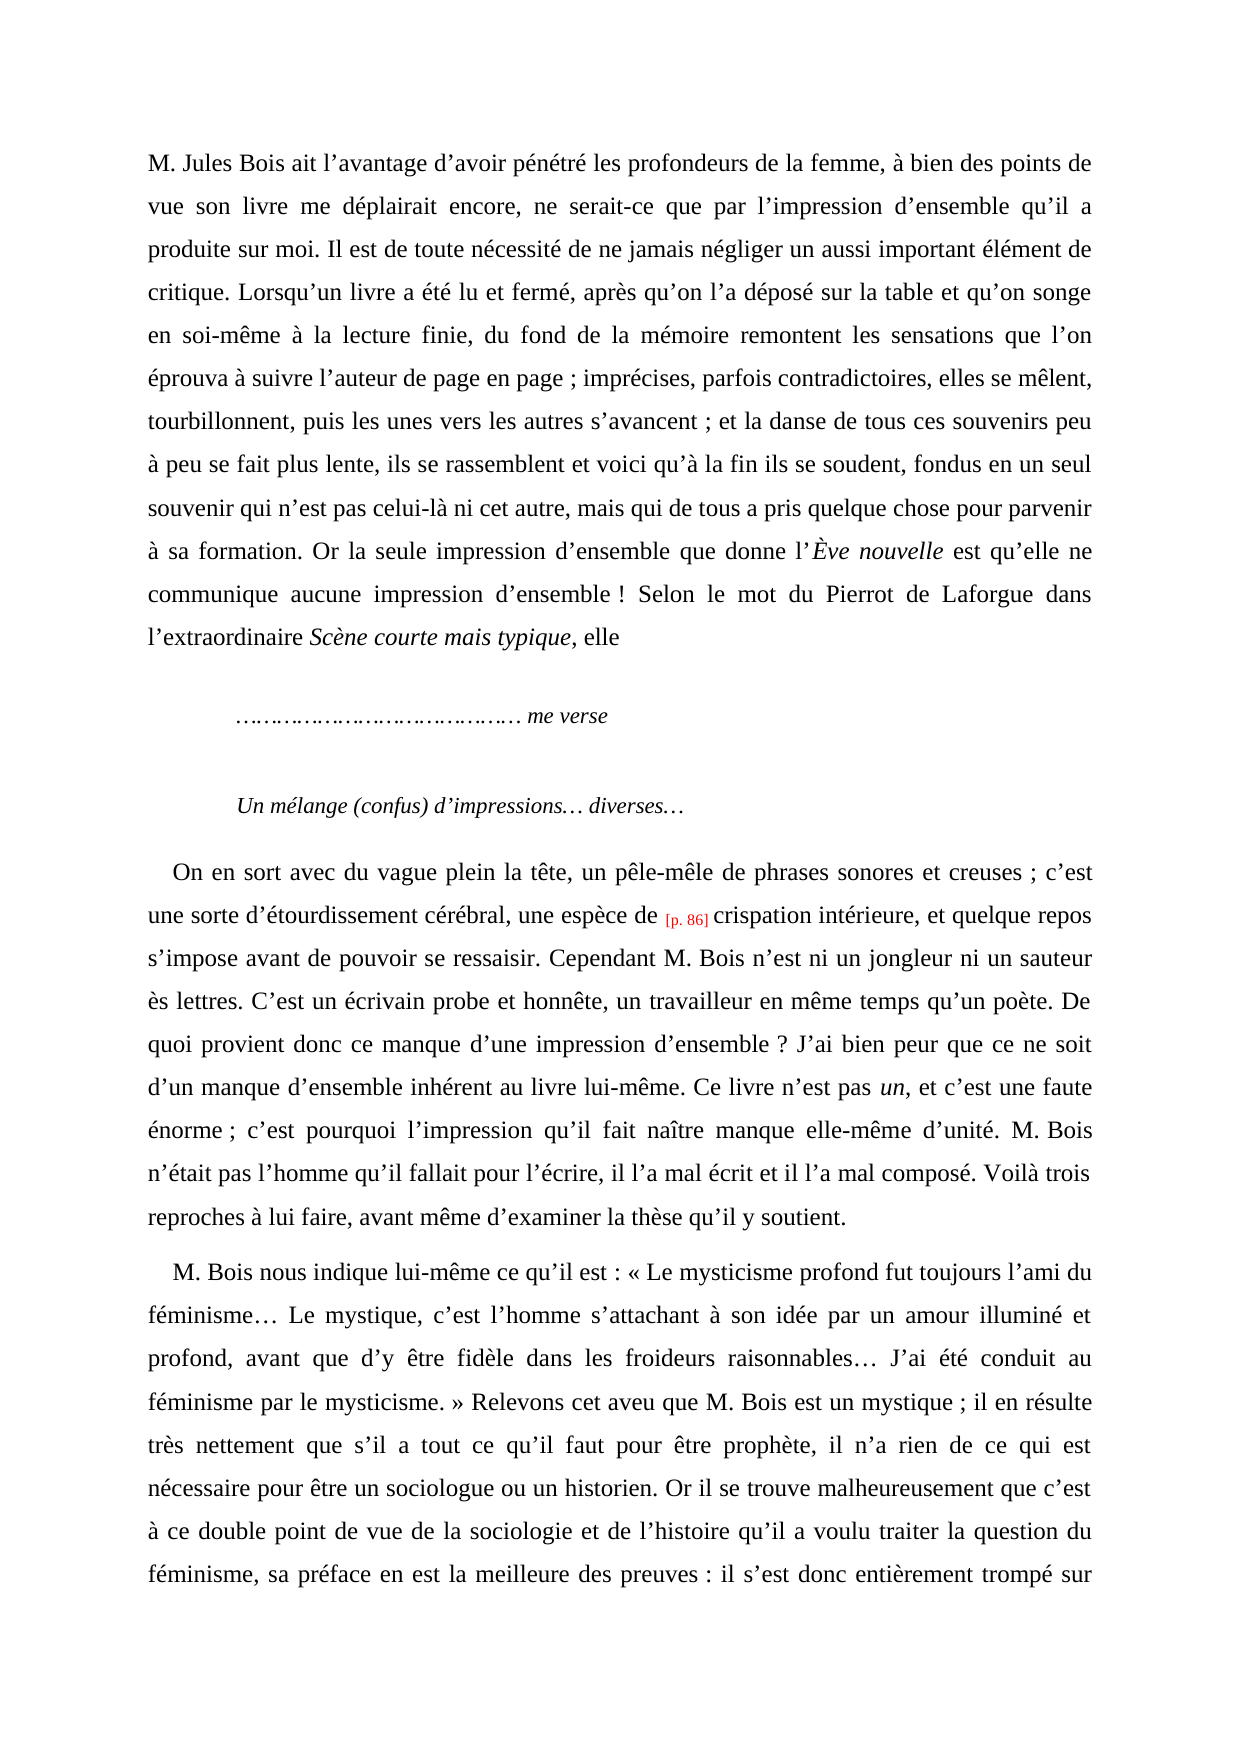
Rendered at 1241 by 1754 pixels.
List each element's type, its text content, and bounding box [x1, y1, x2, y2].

text M. Jules Bois ait l’avantage d’avoir pénétré les profondeurs de la femme, à bien des points de vue son livre me déplairait encore, ne serait-ce que par l’impression d’ensemble qu’il a produite sur moi. Il est de toute nécessité de ne jamais négliger un aussi important élément de critique. Lorsqu’un livre a été lu et fermé, après qu’on l’a déposé sur la table et qu’on songe en soi-même à la lecture finie, du fond de la mémoire remontent les sensations que l’on éprouva à suivre l’auteur de page en page ; imprécises, parfois contradictoires, elles se mêlent, tourbillonnent, puis les unes vers les autres s’avancent ; et la danse de tous ces souvenirs peu à peu se fait plus lente, ils se rassemblent et voici qu’à la fin ils se soudent, fondus en un seul souvenir qui n’est pas celui-là ni cet autre, mais qui de tous a pris quelque chose pour parvenir à sa formation. Or la seule impression d’ensemble que donne l’Ève nouvelle est qu’elle ne communique aucune impression d’ensemble ! Selon le mot du Pierrot de Laforgue dans l’extraordinaire Scène courte mais typique, elle [148, 148, 1093, 651]
text On en sort avec du vague plein la tête, un pêle-mêle de phrases sonores et creuses ; c’est une sorte d’étourdissement cérébral, une espèce de [p. 86] crispation intérieure, et quelque repos s’impose avant de pouvoir se ressaisir. Cependant M. Bois n’est ni un jongleur ni un sauteur ès lettres. C’est un écrivain probe et honnête, un travailleur en même temps qu’un poète. De quoi provient donc ce manque d’une impression d’ensemble ? J’ai bien peur que ce ne soit d’un manque d’ensemble inhérent au livre lui-même. Ce livre n’est pas un, et c’est une faute énorme ; c’est pourquoi l’impression qu’il fait naître manque elle-même d’unité. M. Bois n’était pas l’homme qu’il fallait pour l’écrire, il l’a mal écrit et il l’a mal composé. Voilà trois reproches à lui faire, avant même d’examiner la thèse qu’il y soutient. [148, 857, 1093, 1230]
text …………………………………… me verse [236, 703, 1093, 729]
text M. Bois nous indique lui-même ce qu’il est : « Le mysticisme profond fut toujours l’ami du féminisme… Le mystique, c’est l’homme s’attachant à son idée par un amour illuminé et profond, avant que d’y être fidèle dans les froideurs raisonnables… J’ai été conduit au féminisme par le mysticisme. » Relevons cet aveu que M. Bois est un mystique ; il en résulte très nettement que s’il a tout ce qu’il faut pour être prophète, il n’a rien de ce qui est nécessaire pour être un sociologue ou un historien. Or il se trouve malheureusement que c’est à ce double point de vue de la sociologie et de l’histoire qu’il a voulu traiter la question du féminisme, sa préface en est la meilleure des preuves : il s’est donc entièrement trompé sur [148, 1257, 1093, 1588]
text Un mélange (confus) d’impressions… diverses… [236, 792, 1093, 818]
